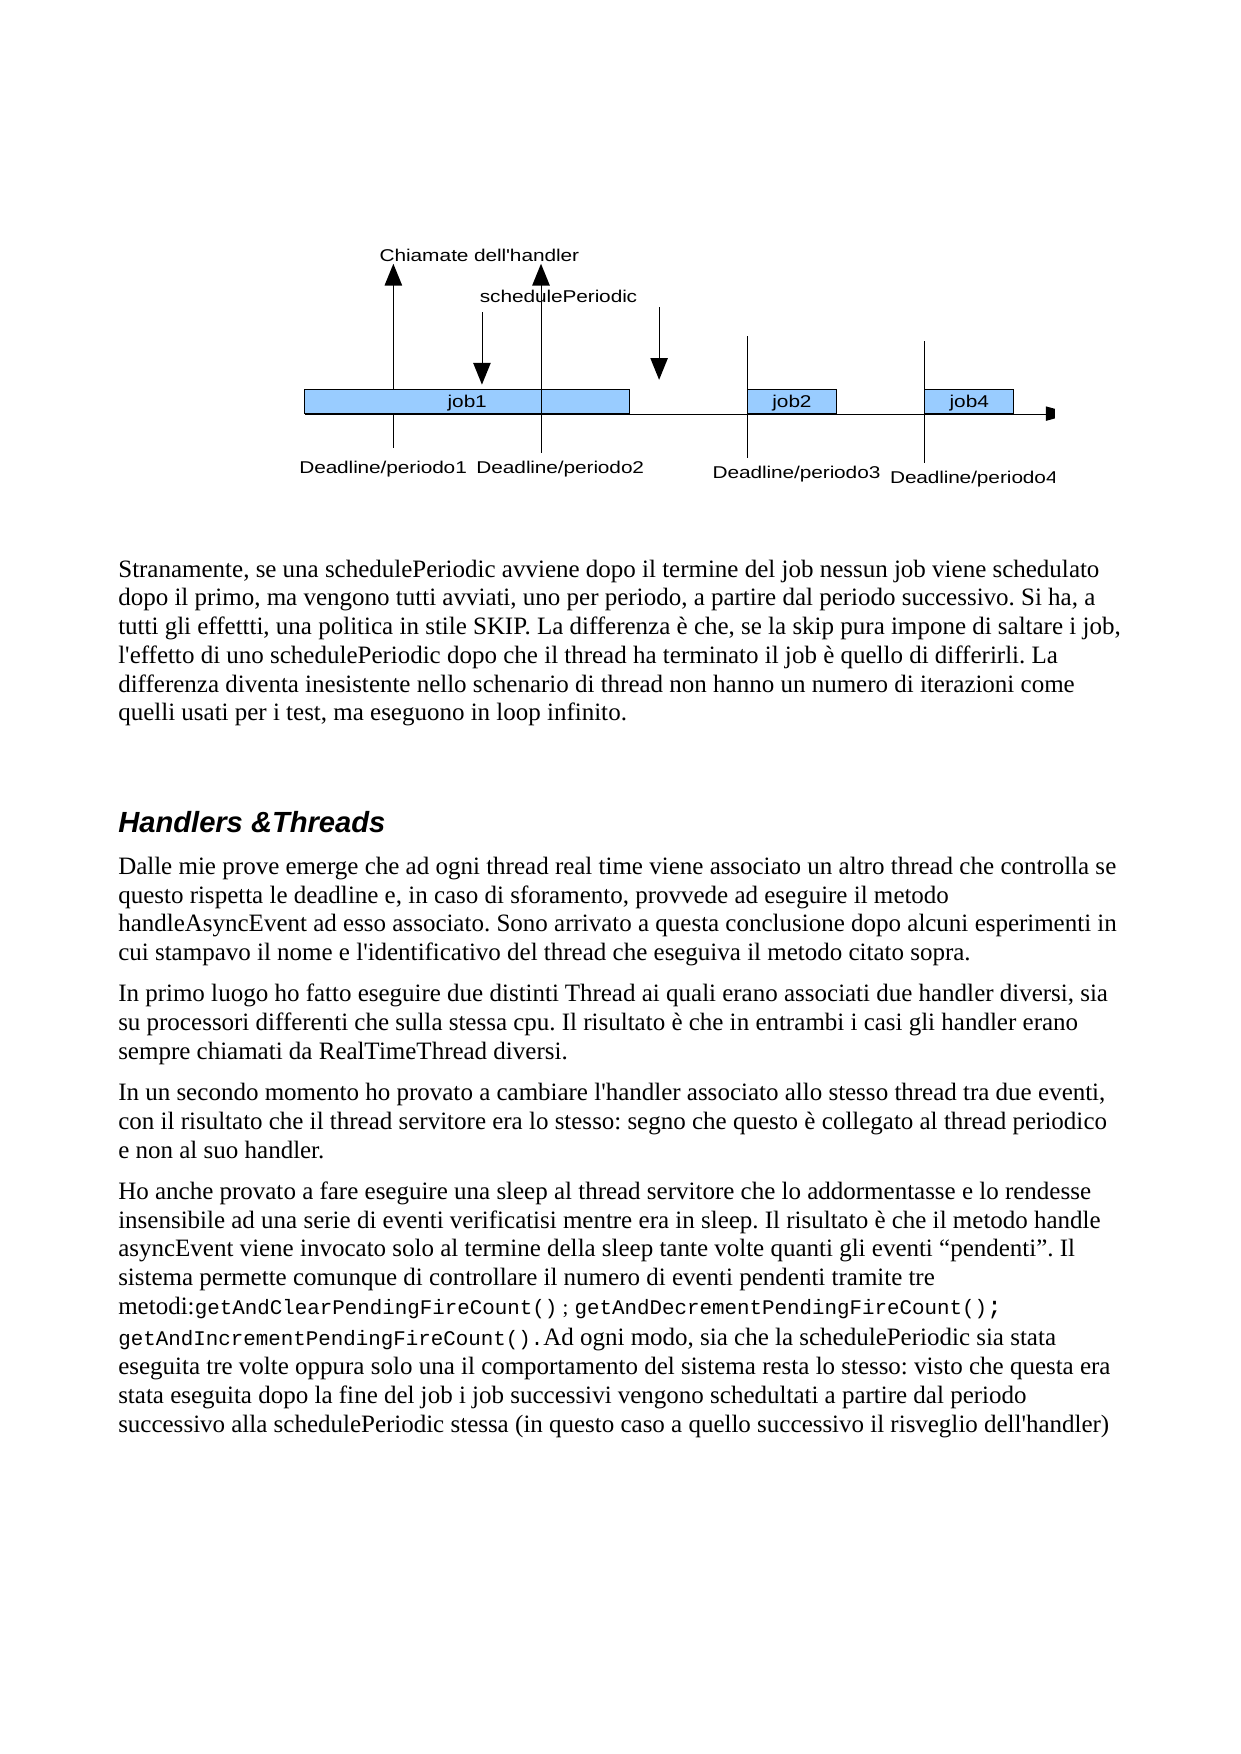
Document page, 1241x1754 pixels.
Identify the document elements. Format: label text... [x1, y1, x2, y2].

text In primo luogo ho fatto eseguire due distinti Thread ai quali erano associati due handler diversi, sia su processori differenti che sulla stessa cpu. Il risultato è che in entrambi i casi gli handler erano sempre chiamati da RealTimeThread diversi. [118, 978, 1122, 1065]
subtitle Handlers &Threads [118, 805, 1122, 838]
text Ho anche provato a fare eseguire una sleep al thread servitore che lo addormentasse e lo rendesse insensibile ad una serie di eventi verificatisi mentre era in sleep. Il risultato è che il metodo handle asyncEvent viene invocato solo al termine della sleep tante volte quanti gli eventi “pendenti”. Il sistema permette comunque di controllare il numero di eventi pendenti tramite tre metodi:getAndClearPendingFireCount() ; getAndDecrementPendingFireCount(); getAndIncrementPendingFireCount().Ad ogni modo, sia che la schedulePeriodic sia stata eseguita tre volte oppura solo una il comportamento del sistema resta lo stesso: visto che questa era stata eseguita dopo la fine del job i job successivi vengono schedultati a partire dal periodo successivo alla schedulePeriodic stessa (in questo caso a quello successivo il risveglio dell'handler) [118, 1176, 1122, 1438]
text In un secondo momento ho provato a cambiare l'handler associato allo stesso thread tra due eventi, con il risultato che il thread servitore era lo stesso: segno che questo è collegato al thread periodico e non al suo handler. [118, 1077, 1122, 1163]
text Dalle mie prove emerge che ad ogni thread real time viene associato un altro thread che controlla se questo rispetta le deadline e, in caso di sforamento, provvede ad eseguire il metodo handleAsyncEvent ad esso associato. Sono arrivato a questa conclusione dopo alcuni esperimenti in cui stampavo il nome e l'identificativo del thread che eseguiva il metodo citato sopra. [118, 851, 1122, 966]
text Stranamente, se una schedulePeriodic avviene dopo il termine del job nessun job viene schedulato dopo il primo, ma vengono tutti avviati, uno per periodo, a partire dal periodo successivo. Si ha, a tutti gli effettti, una politica in stile SKIP. La differenza è che, se la skip pura impone di saltare i job, l'effetto di uno schedulePeriodic dopo che il thread ha terminato il job è quello di differirli. La differenza diventa inesistente nello schenario di thread non hanno un numero di iterazioni come quelli usati per i test, ma eseguono in loop infinito. [118, 554, 1122, 726]
